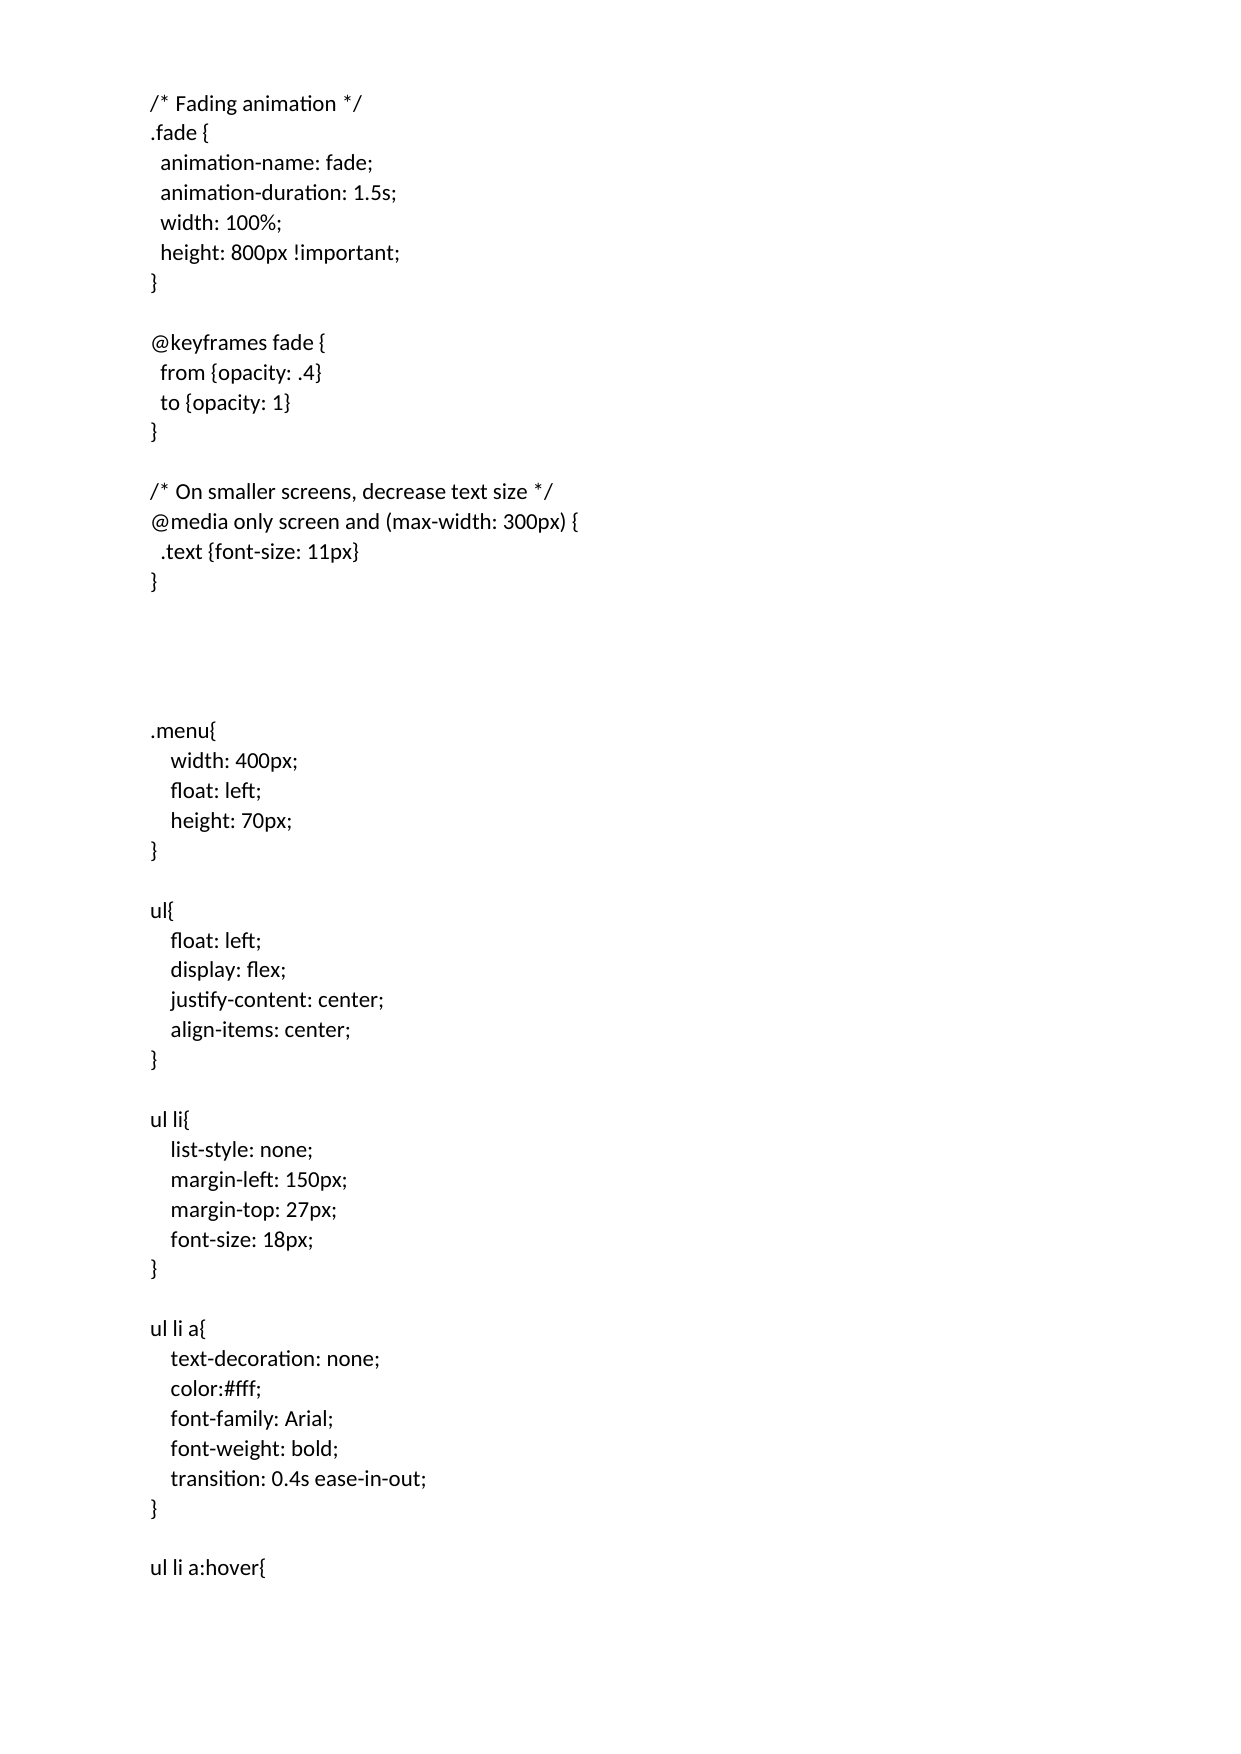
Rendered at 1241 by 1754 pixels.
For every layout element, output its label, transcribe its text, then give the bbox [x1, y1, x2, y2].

text /* Fading animation */ .fade { animation-name: fade; animation-duration: 1.5s; width: 100%; height: 800px !important; } @keyframes fade { from {opacity: .4} to {opacity: 1} } /* On smaller screens, decrease text size */ @media only screen and (max-width: 300px) { .text {font-size: 11px} } .menu{ width: 400px; float: left; height: 70px; } ul{ float: left; display: flex; justify-content: center; align-items: center; } ul li{ list-style: none; margin-left: 150px; margin-top: 27px; font-size: 18px; } ul li a{ text-decoration: none; color:#fff; font-family: Arial; font-weight: bold; transition: 0.4s ease-in-out; } ul li a:hover{ [150, 89, 1090, 1582]
